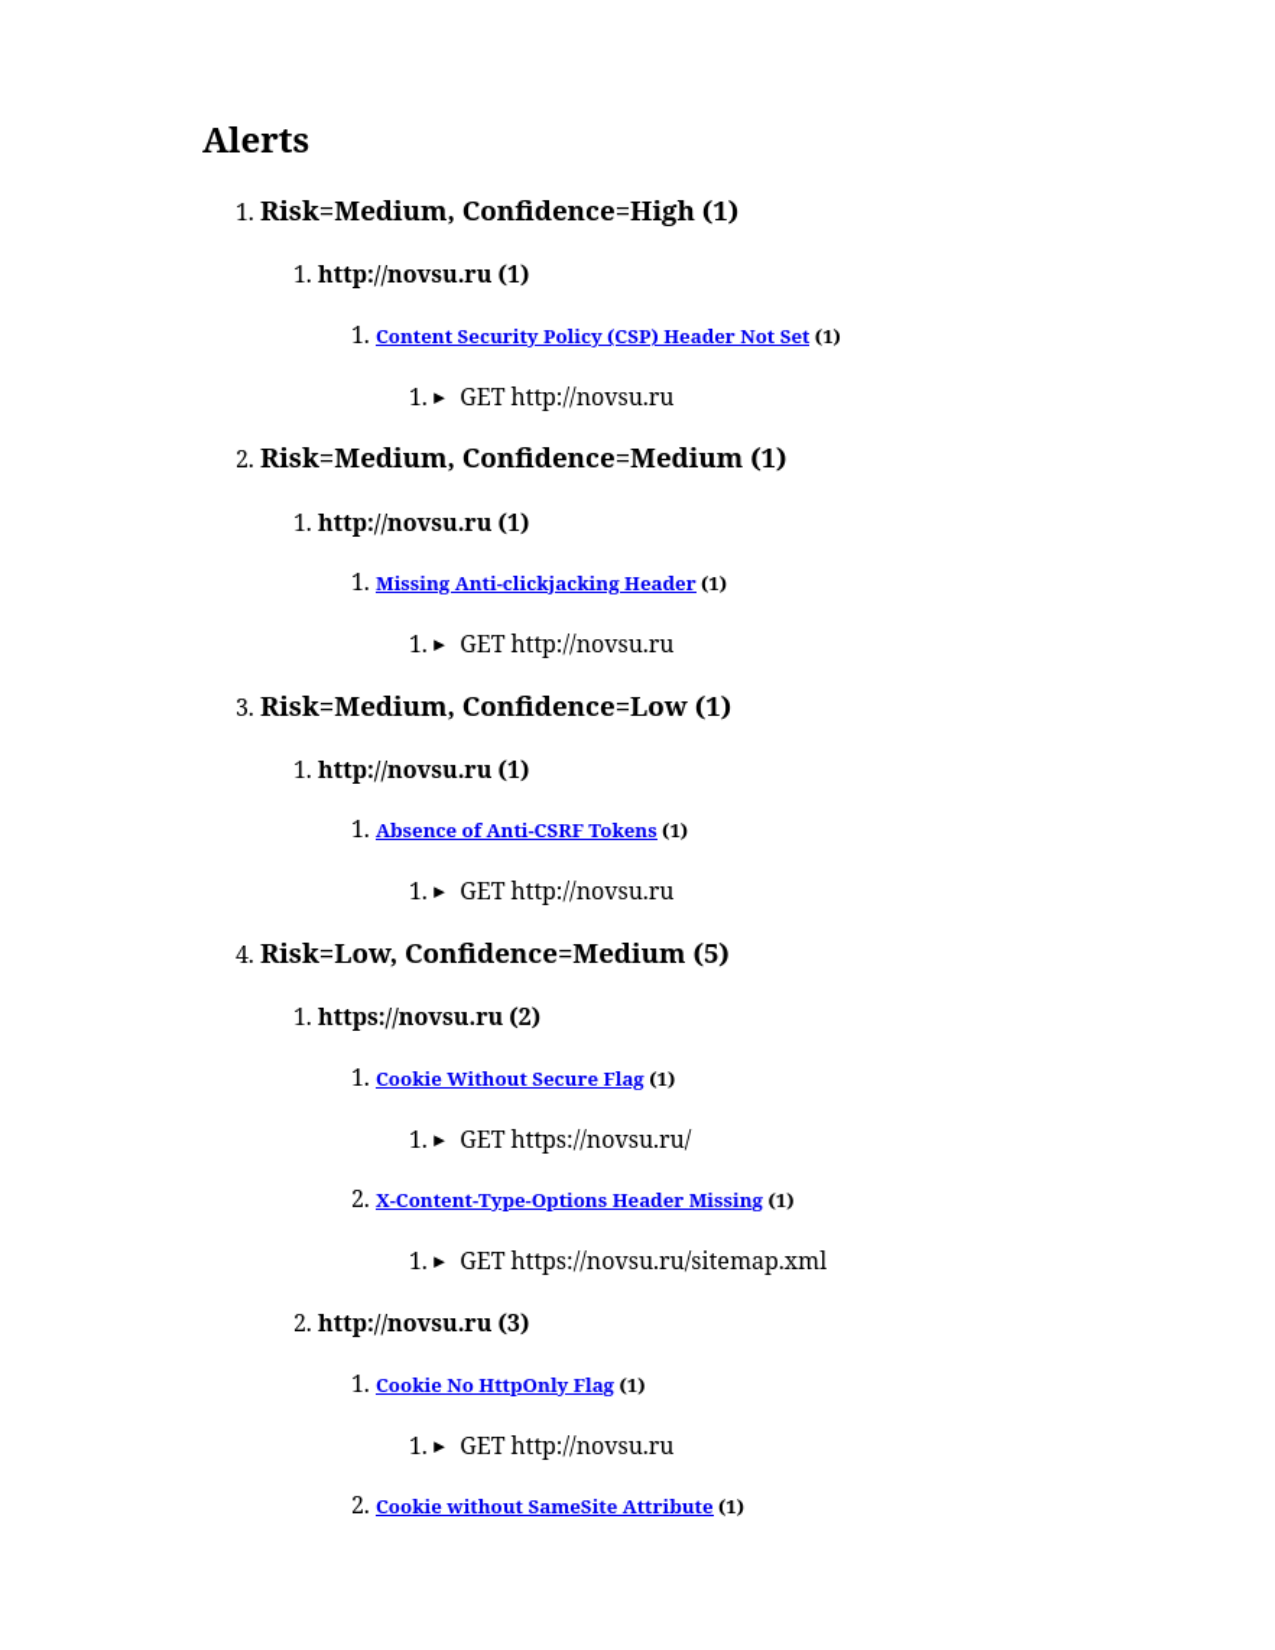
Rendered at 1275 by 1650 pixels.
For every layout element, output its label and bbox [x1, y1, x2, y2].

picture [191, 118, 1084, 1554]
